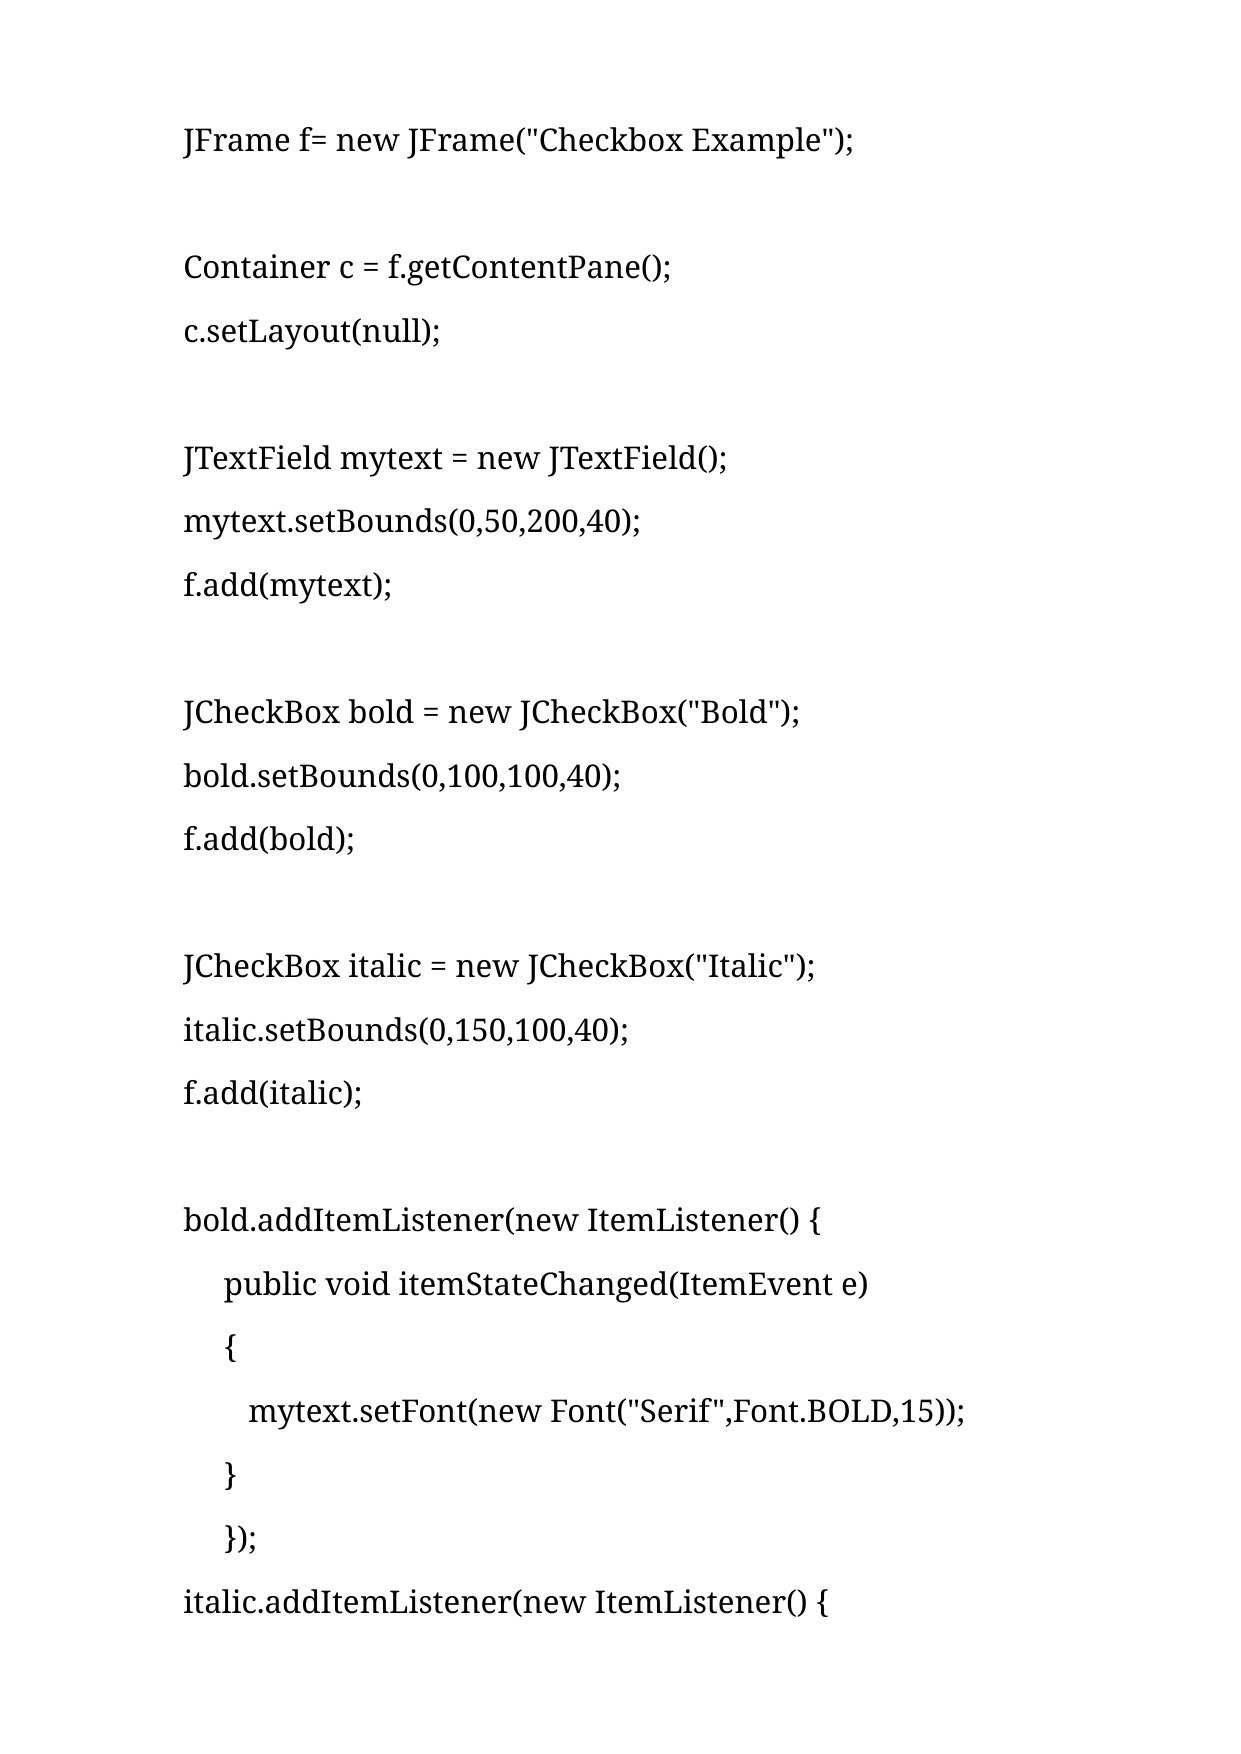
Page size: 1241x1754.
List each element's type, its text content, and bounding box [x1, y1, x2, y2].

text JCheckBox italic = new JCheckBox("Italic"); [118, 944, 1122, 987]
text } [118, 1452, 1122, 1495]
text mytext.setFont(new Font("Serif",Font.BOLD,15)); [118, 1389, 1122, 1432]
text f.add(bold); [118, 817, 1122, 860]
text mytext.setBounds(0,50,200,40); [118, 499, 1122, 542]
text JCheckBox bold = new JCheckBox("Bold"); [118, 690, 1122, 733]
text JTextField mytext = new JTextField(); [118, 436, 1122, 478]
text { [118, 1325, 1122, 1368]
text italic.addItemListener(new ItemListener() { [118, 1579, 1122, 1622]
text italic.setBounds(0,150,100,40); [118, 1008, 1122, 1050]
text }); [118, 1516, 1122, 1559]
text Container c = f.getContentPane(); [118, 245, 1122, 288]
text f.add(italic); [118, 1071, 1122, 1114]
text public void itemStateChanged(ItemEvent e) [118, 1262, 1122, 1304]
text bold.addItemListener(new ItemListener() { [118, 1198, 1122, 1241]
text JFrame f= new JFrame("Checkbox Example"); [118, 118, 1122, 161]
text bold.setBounds(0,100,100,40); [118, 753, 1122, 796]
text f.add(mytext); [118, 563, 1122, 606]
text c.setLayout(null); [118, 309, 1122, 351]
